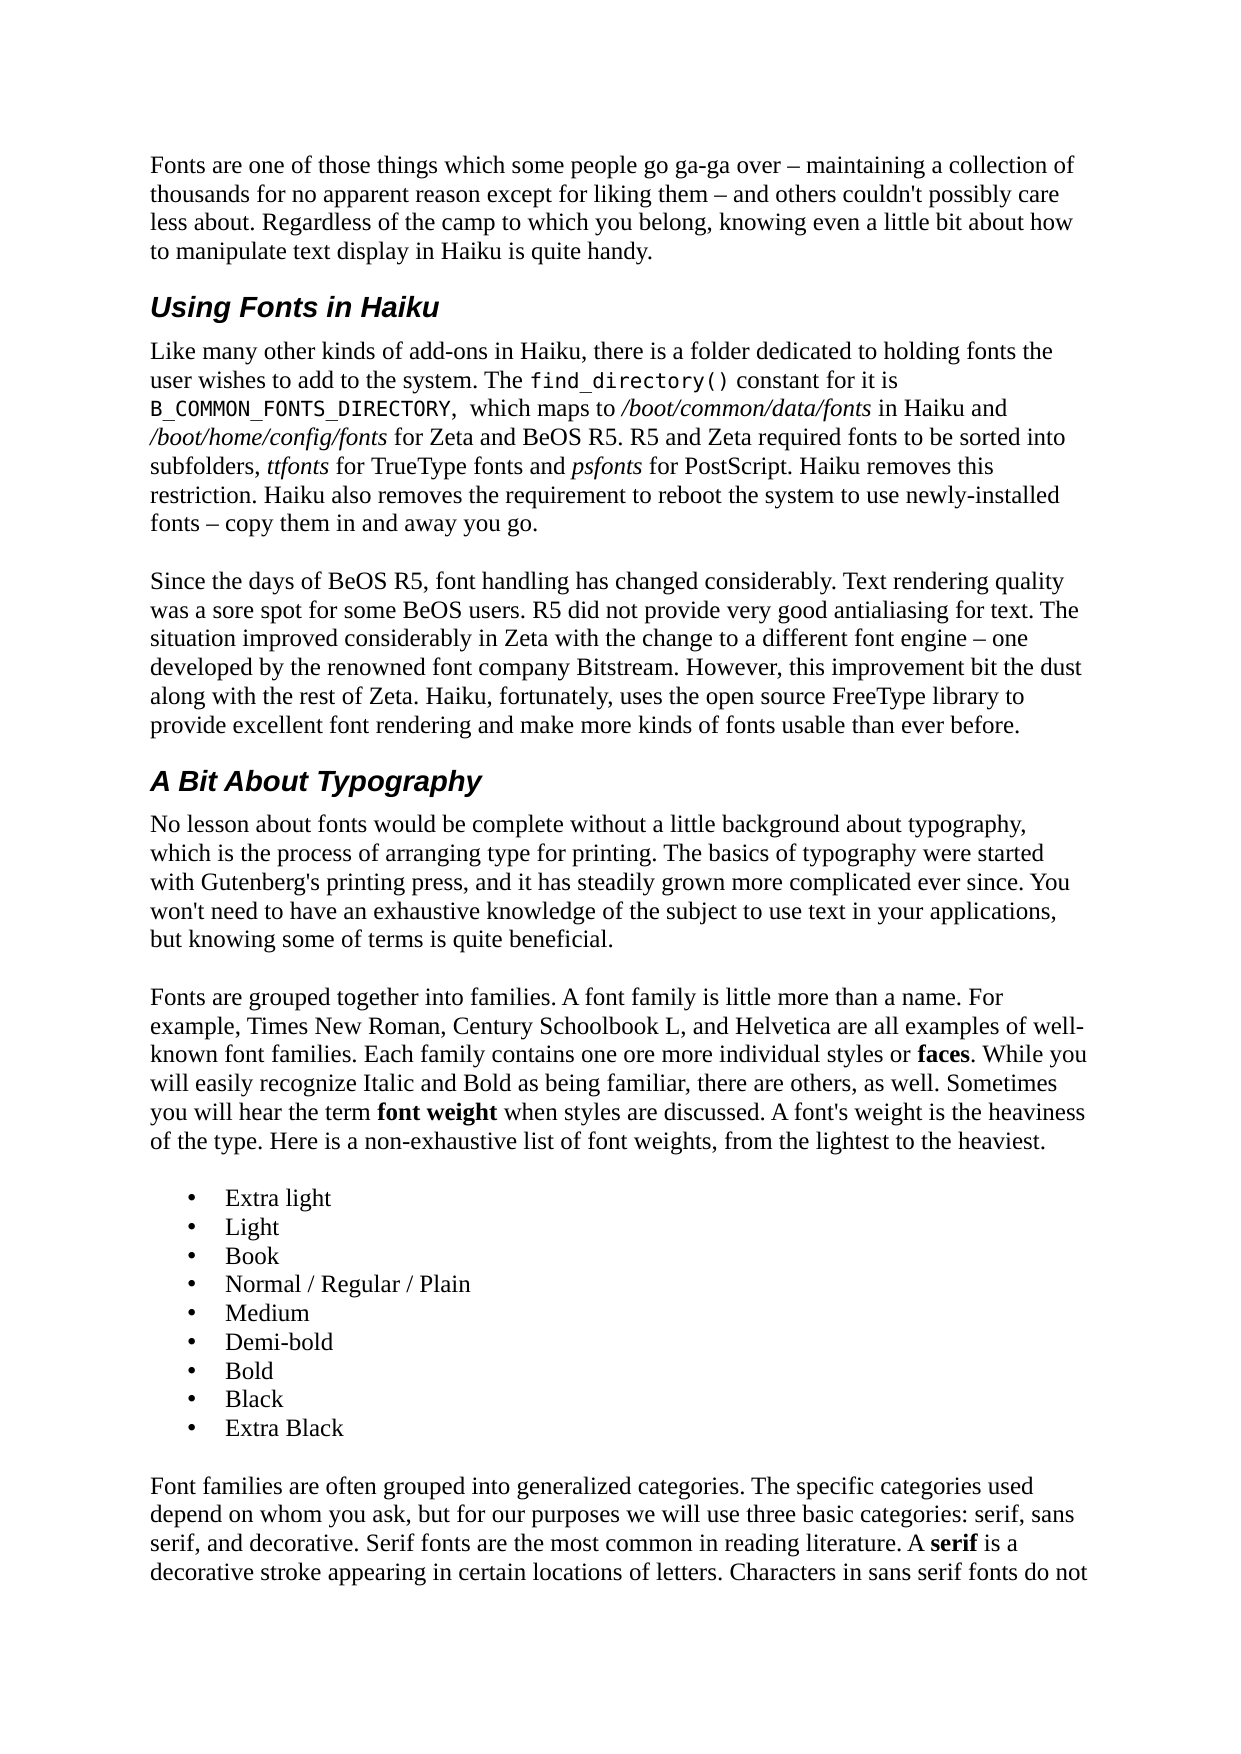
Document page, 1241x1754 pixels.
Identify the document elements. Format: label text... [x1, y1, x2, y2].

text Since the days of BeOS R5, font handling has changed considerably. Text rendering quality was a sore spot for some BeOS users. R5 did not provide very good antialiasing for text. The situation improved considerably in Zeta with the change to a different font engine – one developed by the renowned font company Bitstream. However, this improvement bit the dust along with the rest of Zeta. Haiku, fortunately, uses the open source FreeType library to provide excellent font rendering and make more kinds of fonts usable than ever before. [150, 566, 1090, 738]
subtitle Using Fonts in Haiku [150, 290, 1090, 323]
text Fonts are grouped together into families. A font family is little more than a name. For example, Times New Roman, Century Schoolbook L, and Helvetica are all examples of well-known font families. Each family contains one ore more individual styles or faces. While you will easily recognize Italic and Bold as being familiar, there are others, as well. Sometimes you will hear the term font weight when styles are discussed. A font's weight is the heaviness of the type. Here is a non-exhaustive list of font weights, from the lightest to the heaviest. [150, 982, 1090, 1154]
list Extra Black [187, 1413, 1090, 1442]
list Light [187, 1212, 1090, 1241]
list Bold [187, 1356, 1090, 1384]
list Black [187, 1384, 1090, 1413]
list Normal / Regular / Plain [187, 1269, 1090, 1298]
text Fonts are one of those things which some people go ga-ga over – maintaining a collection of thousands for no apparent reason except for liking them – and others couldn't possibly care less about. Regardless of the camp to which you belong, knowing even a little bit about how to manipulate text display in Haiku is quite handy. [150, 150, 1090, 265]
list Demi-bold [187, 1327, 1090, 1356]
text Font families are often grouped into generalized categories. The specific categories used depend on whom you ask, but for our purposes we will use three basic categories: serif, sans serif, and decorative. Serif fonts are the most common in reading literature. A serif is a decorative stroke appearing in certain locations of letters. Characters in sans serif fonts do not [150, 1471, 1090, 1586]
list Extra light [187, 1183, 1090, 1212]
subtitle A Bit About Typography [150, 763, 1090, 797]
text Like many other kinds of add-ons in Haiku, there is a folder dedicated to holding fonts the user wishes to add to the system. The find_directory() constant for it is B_COMMON_FONTS_DIRECTORY, which maps to /boot/common/data/fonts in Haiku and /boot/home/config/fonts for Zeta and BeOS R5. R5 and Zeta required fonts to be sorted into subfolders, ttfonts for TrueType fonts and psfonts for PostScript. Haiku removes this restriction. Haiku also removes the requirement to reboot the system to use newly-installed fonts – copy them in and away you go. [150, 336, 1090, 537]
list Book [187, 1241, 1090, 1269]
list Medium [187, 1298, 1090, 1327]
text No lesson about fonts would be complete without a little background about typography, which is the process of arranging type for printing. The basics of typography were started with Gutenberg's printing press, and it has steadily grown more complicated ever since. You won't need to have an exhaustive knowledge of the subject to use text in your applications, but knowing some of terms is quite beneficial. [150, 809, 1090, 953]
